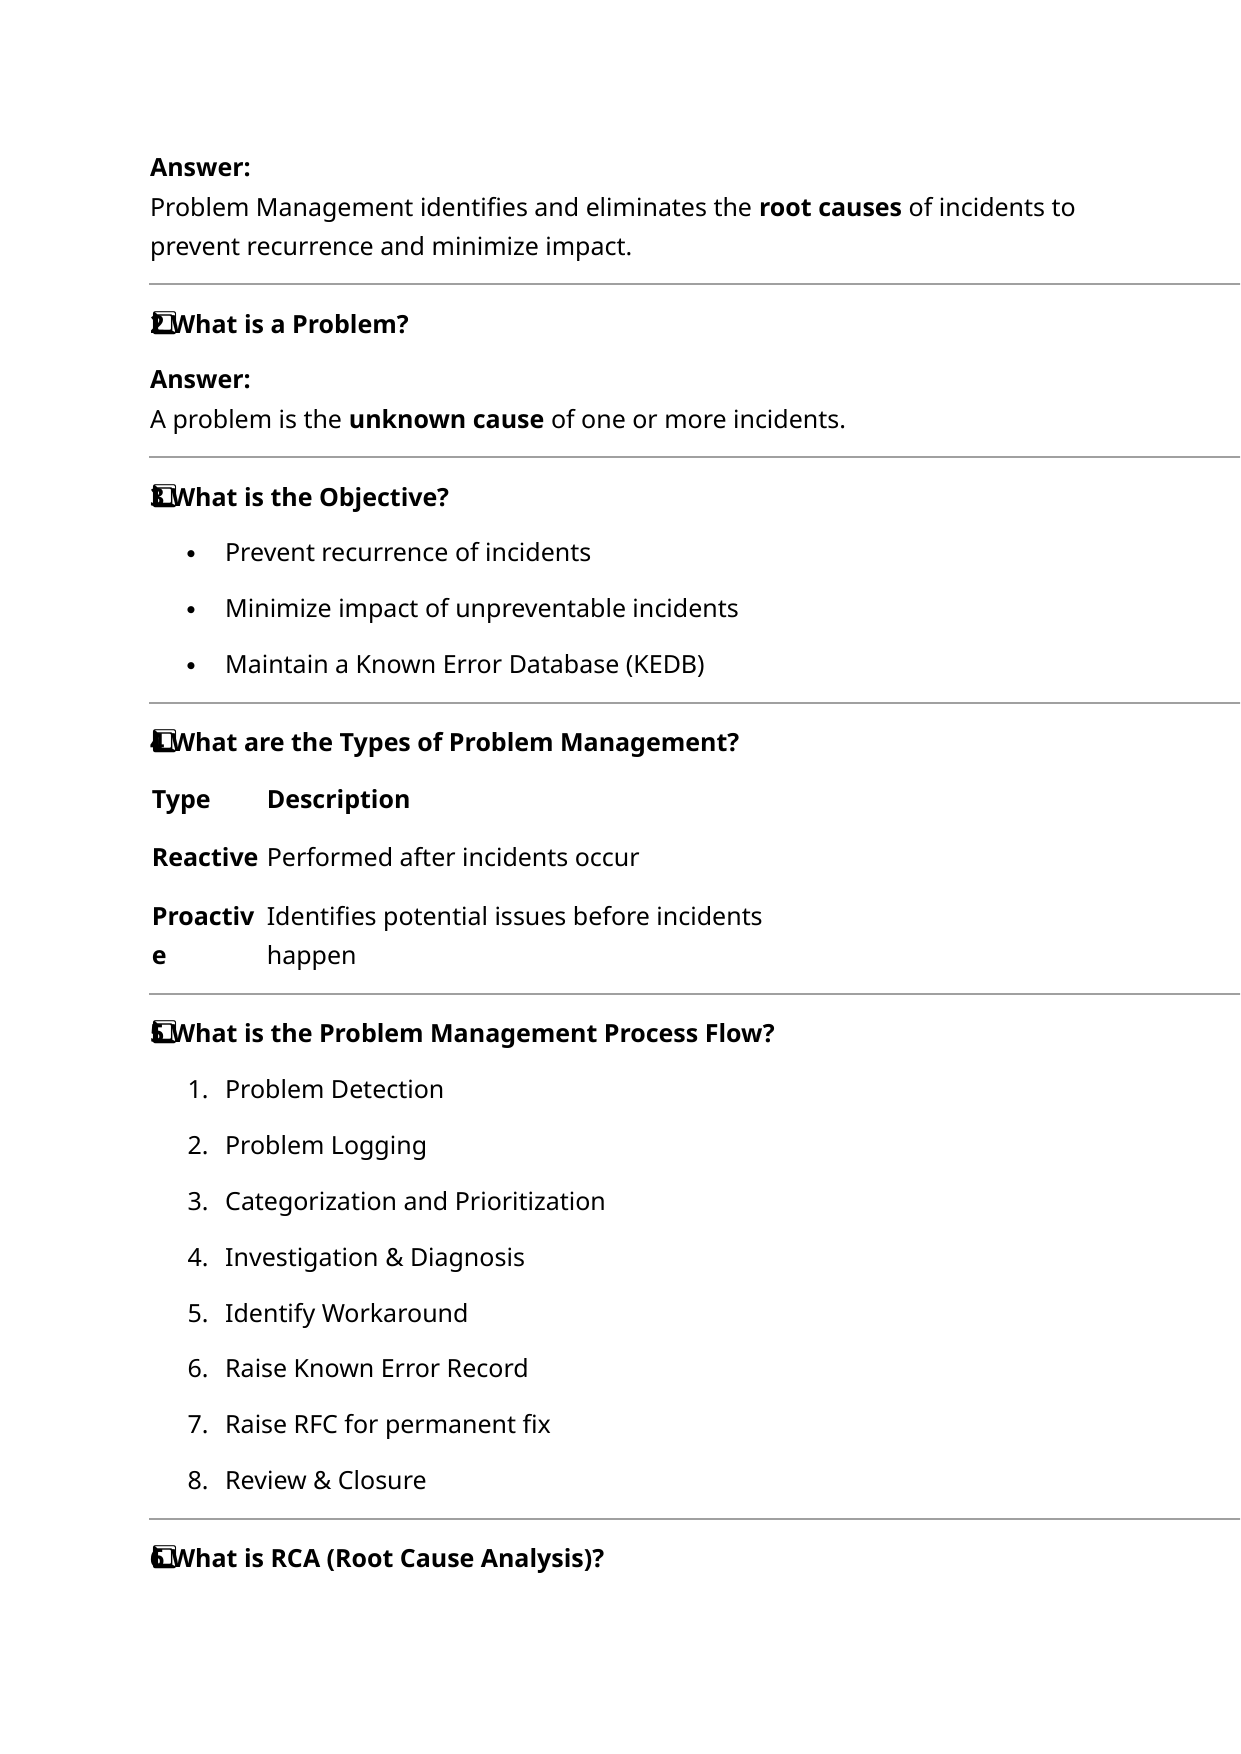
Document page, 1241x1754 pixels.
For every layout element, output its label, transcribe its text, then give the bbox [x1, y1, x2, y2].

text Answer: Problem Management identifies and eliminates the root causes of incidents to prevent recurrence and minimize impact. [150, 150, 1090, 262]
text 5️⃣ What is the Problem Management Process Flow? [150, 1016, 1090, 1050]
table_cell Performed after incidents occur [265, 839, 815, 897]
list Problem Logging [187, 1128, 1090, 1162]
list Problem Detection [187, 1072, 1090, 1106]
table_cell Proactive [150, 897, 265, 993]
text 3️⃣ What is the Objective? [150, 479, 1090, 513]
list Raise Known Error Record [187, 1351, 1090, 1385]
text 4️⃣ What are the Types of Problem Management? [150, 724, 1090, 759]
text 2️⃣ What is a Problem? [150, 306, 1090, 340]
table_cell Reactive [150, 839, 265, 897]
list Investigation & Diagnosis [187, 1239, 1090, 1273]
text 6️⃣ What is RCA (Root Cause Analysis)? [150, 1541, 1090, 1575]
text Answer: A problem is the unknown cause of one or more incidents. [150, 362, 1090, 435]
list Minimize impact of unpreventable incidents [187, 591, 1090, 625]
list Review & Closure [187, 1463, 1090, 1497]
list Maintain a Known Error Database (KEDB) [187, 647, 1090, 681]
list Identify Workaround [187, 1295, 1090, 1329]
table_header Description [265, 780, 815, 838]
list Categorization and Prioritization [187, 1183, 1090, 1218]
list Prevent recurrence of incidents [187, 535, 1090, 569]
table_cell Identifies potential issues before incidents happen [265, 897, 815, 993]
list Raise RFC for permanent fix [187, 1407, 1090, 1441]
table_header Type [150, 780, 265, 838]
